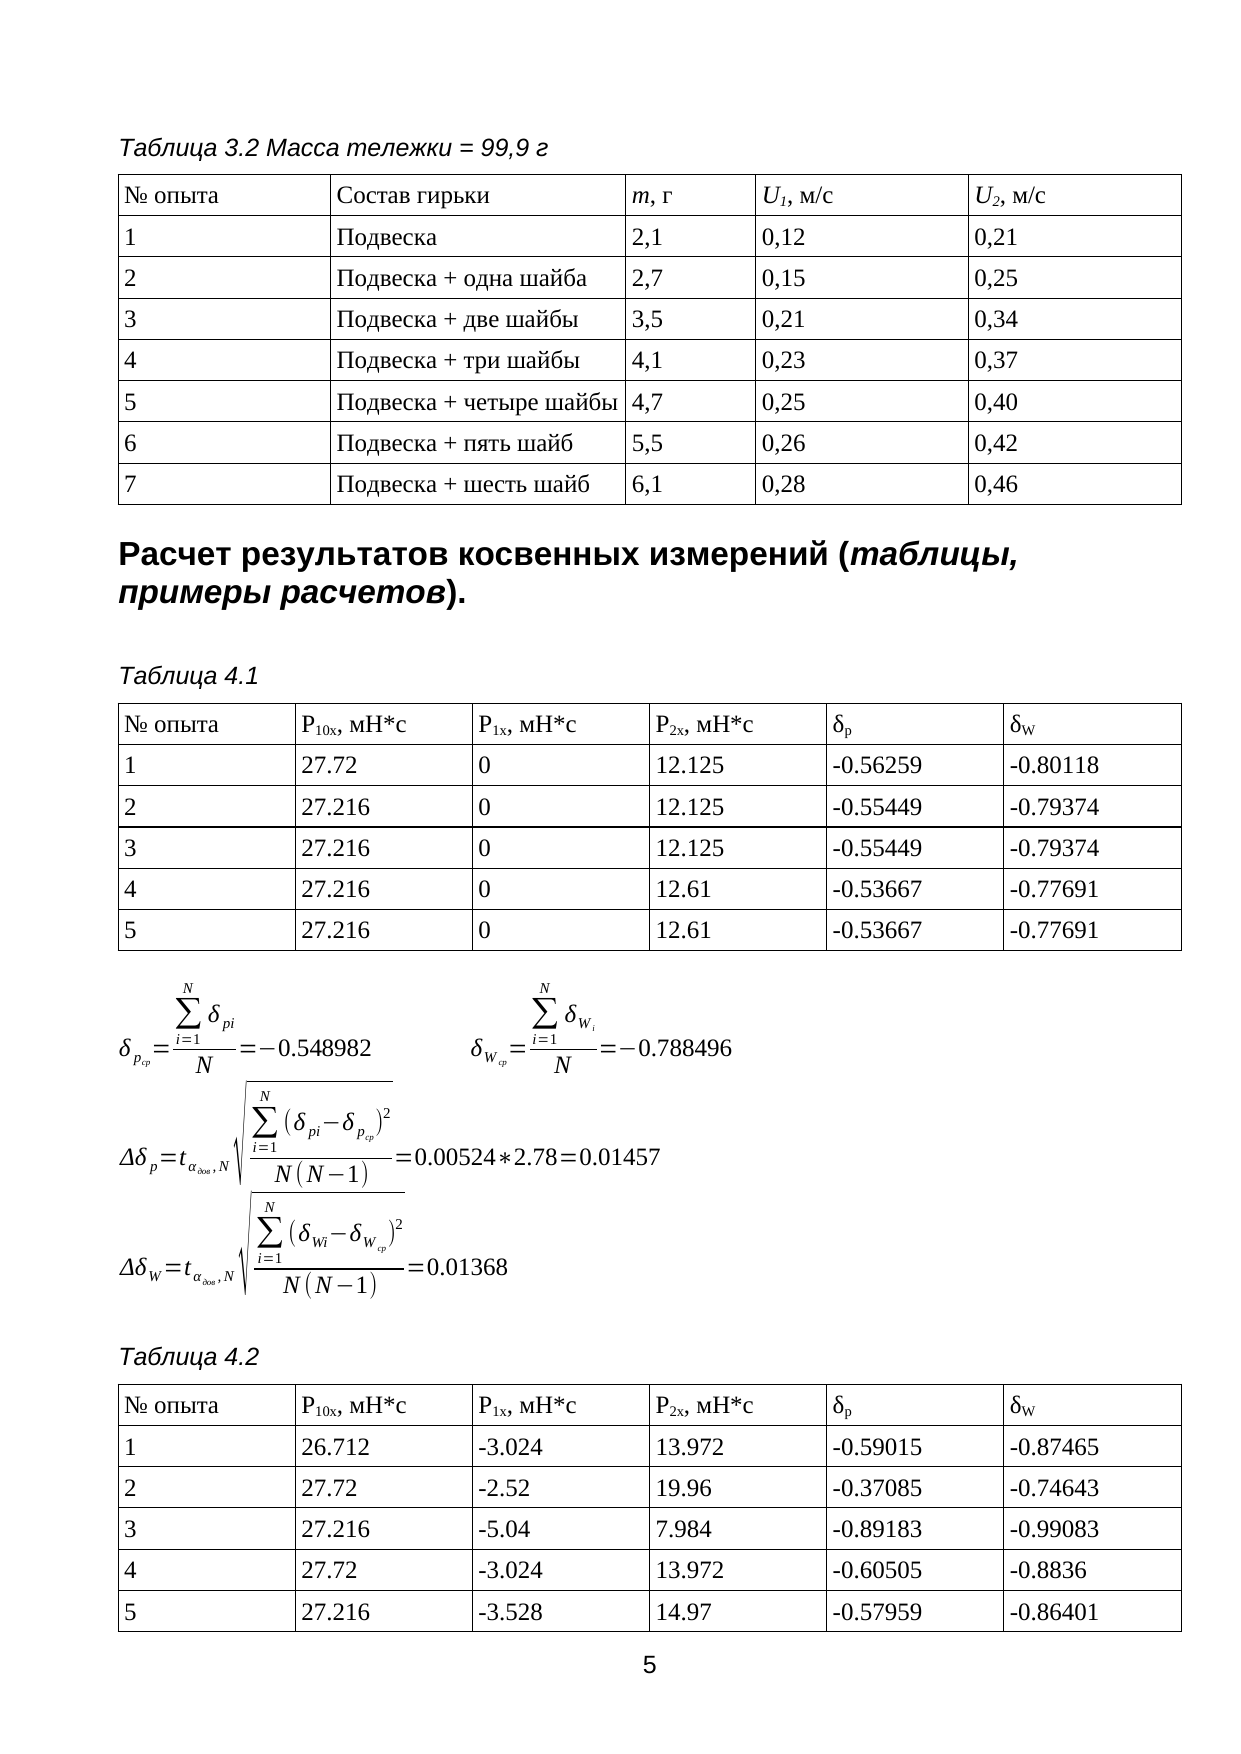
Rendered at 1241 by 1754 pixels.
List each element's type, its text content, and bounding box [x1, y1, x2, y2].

table_cell 7.984 [650, 1508, 826, 1548]
table_cell 27.72 [296, 1550, 472, 1590]
table_cell 3 [119, 828, 295, 868]
table_cell 0,25 [756, 381, 968, 421]
table_cell 13.972 [650, 1550, 826, 1590]
table_cell 0 [473, 786, 649, 826]
table_cell -0.37085 [827, 1467, 1003, 1507]
table_cell 4 [119, 340, 330, 380]
text Таблица 3.2 Mасса тележки = 99,9 г [118, 132, 1181, 161]
table_header P10x, мH*c [296, 704, 472, 744]
table_cell 13.972 [650, 1426, 826, 1466]
table_cell -0.53667 [827, 869, 1003, 909]
table_cell 14.97 [650, 1591, 826, 1631]
table_header Состав гирьки [331, 175, 625, 215]
table_cell 5 [119, 910, 295, 950]
table_cell 27.216 [296, 1508, 472, 1548]
table_header P2x, мH*c [650, 704, 826, 744]
table_cell 2,7 [626, 257, 755, 297]
table_cell 0,21 [969, 216, 1181, 256]
table_cell 3 [119, 299, 330, 339]
table_cell 0,12 [756, 216, 968, 256]
table_cell -0.55449 [827, 786, 1003, 826]
table_cell 1 [119, 1426, 295, 1466]
table_cell 0,26 [756, 422, 968, 462]
table_cell 0,42 [969, 422, 1181, 462]
table_header № опыта [119, 704, 295, 744]
table_cell -0.56259 [827, 745, 1003, 785]
text Таблица 4.2 [118, 1342, 1181, 1371]
table_cell Подвеска [331, 216, 625, 256]
text Таблица 4.1 [118, 661, 1181, 690]
table_cell 0,40 [969, 381, 1181, 421]
table_cell 1 [119, 745, 295, 785]
table_cell 3,5 [626, 299, 755, 339]
table_header δW [1004, 704, 1181, 744]
table_cell -2.52 [473, 1467, 649, 1507]
table_cell Подвеска + две шайбы [331, 299, 625, 339]
table_cell 27.72 [296, 745, 472, 785]
table_cell 1 [119, 216, 330, 256]
table_cell -0.55449 [827, 828, 1003, 868]
table_cell -0.60505 [827, 1550, 1003, 1590]
table_cell 5,5 [626, 422, 755, 462]
table_header № опыта [119, 1385, 295, 1425]
table_cell 12.61 [650, 910, 826, 950]
table_cell -0.99083 [1004, 1508, 1181, 1548]
table_cell 3 [119, 1508, 295, 1548]
table_cell 0 [473, 869, 649, 909]
table_header № опыта [119, 175, 330, 215]
table_cell 0,28 [756, 464, 968, 504]
table_cell 27.72 [296, 1467, 472, 1507]
table_cell 5 [119, 381, 330, 421]
table_cell 4 [119, 869, 295, 909]
table_cell 2 [119, 1467, 295, 1507]
table_cell 7 [119, 464, 330, 504]
table_cell 0 [473, 745, 649, 785]
table_cell 0,25 [969, 257, 1181, 297]
table_header P1x, мH*c [473, 704, 649, 744]
table_cell -0.86401 [1004, 1591, 1181, 1631]
table_cell 6,1 [626, 464, 755, 504]
table_cell 0 [473, 910, 649, 950]
table_cell 26.712 [296, 1426, 472, 1466]
table_cell 6 [119, 422, 330, 462]
table_cell -0.79374 [1004, 828, 1181, 868]
table_cell 12.125 [650, 786, 826, 826]
table_cell -0.53667 [827, 910, 1003, 950]
table_cell -0.77691 [1004, 910, 1181, 950]
table_cell Подвеска + одна шайба [331, 257, 625, 297]
table_cell 4,7 [626, 381, 755, 421]
table_cell 12.61 [650, 869, 826, 909]
table_cell 0 [473, 828, 649, 868]
text Расчет результатов косвенных измерений (таблицы, примеры расчетов). [118, 533, 1181, 610]
table_cell Подвеска + три шайбы [331, 340, 625, 380]
table_cell -0.57959 [827, 1591, 1003, 1631]
table_header P1x, мH*c [473, 1385, 649, 1425]
table_header U1, м/c [756, 175, 968, 215]
table_cell 12.125 [650, 745, 826, 785]
table_header P10x, мH*c [296, 1385, 472, 1425]
table_header U2, м/c [969, 175, 1181, 215]
table_header δp [827, 1385, 1003, 1425]
table_cell -0.74643 [1004, 1467, 1181, 1507]
table_cell Подвеска + четыре шайбы [331, 381, 625, 421]
table_cell 27.216 [296, 1591, 472, 1631]
table_cell 27.216 [296, 828, 472, 868]
table_cell 27.216 [296, 869, 472, 909]
table_cell -0.89183 [827, 1508, 1003, 1548]
table_header P2x, мH*c [650, 1385, 826, 1425]
table_cell 19.96 [650, 1467, 826, 1507]
table_cell 0,21 [756, 299, 968, 339]
table_header m, г [626, 175, 755, 215]
table_cell 0,46 [969, 464, 1181, 504]
table_cell 4 [119, 1550, 295, 1590]
table_cell Подвеска + шесть шайб [331, 464, 625, 504]
table_cell 0,37 [969, 340, 1181, 380]
table_cell -3.024 [473, 1426, 649, 1466]
table_header δp [827, 704, 1003, 744]
table_cell -5.04 [473, 1508, 649, 1548]
table_cell -0.79374 [1004, 786, 1181, 826]
table_header δW [1004, 1385, 1181, 1425]
table_cell 4,1 [626, 340, 755, 380]
table_cell -0.59015 [827, 1426, 1003, 1466]
table_cell 27.216 [296, 786, 472, 826]
table_cell -0.80118 [1004, 745, 1181, 785]
table_cell Подвеска + пять шайб [331, 422, 625, 462]
table_cell 0,23 [756, 340, 968, 380]
table_cell -3.024 [473, 1550, 649, 1590]
table_cell -0.8836 [1004, 1550, 1181, 1590]
table_cell 5 [119, 1591, 295, 1631]
table_cell -0.87465 [1004, 1426, 1181, 1466]
table_cell -0.77691 [1004, 869, 1181, 909]
table_cell 2 [119, 786, 295, 826]
table_cell 27.216 [296, 910, 472, 950]
table_cell 2 [119, 257, 330, 297]
table_cell 0,34 [969, 299, 1181, 339]
table_cell 0,15 [756, 257, 968, 297]
table_cell -3.528 [473, 1591, 649, 1631]
table_cell 2,1 [626, 216, 755, 256]
table_cell 12.125 [650, 828, 826, 868]
